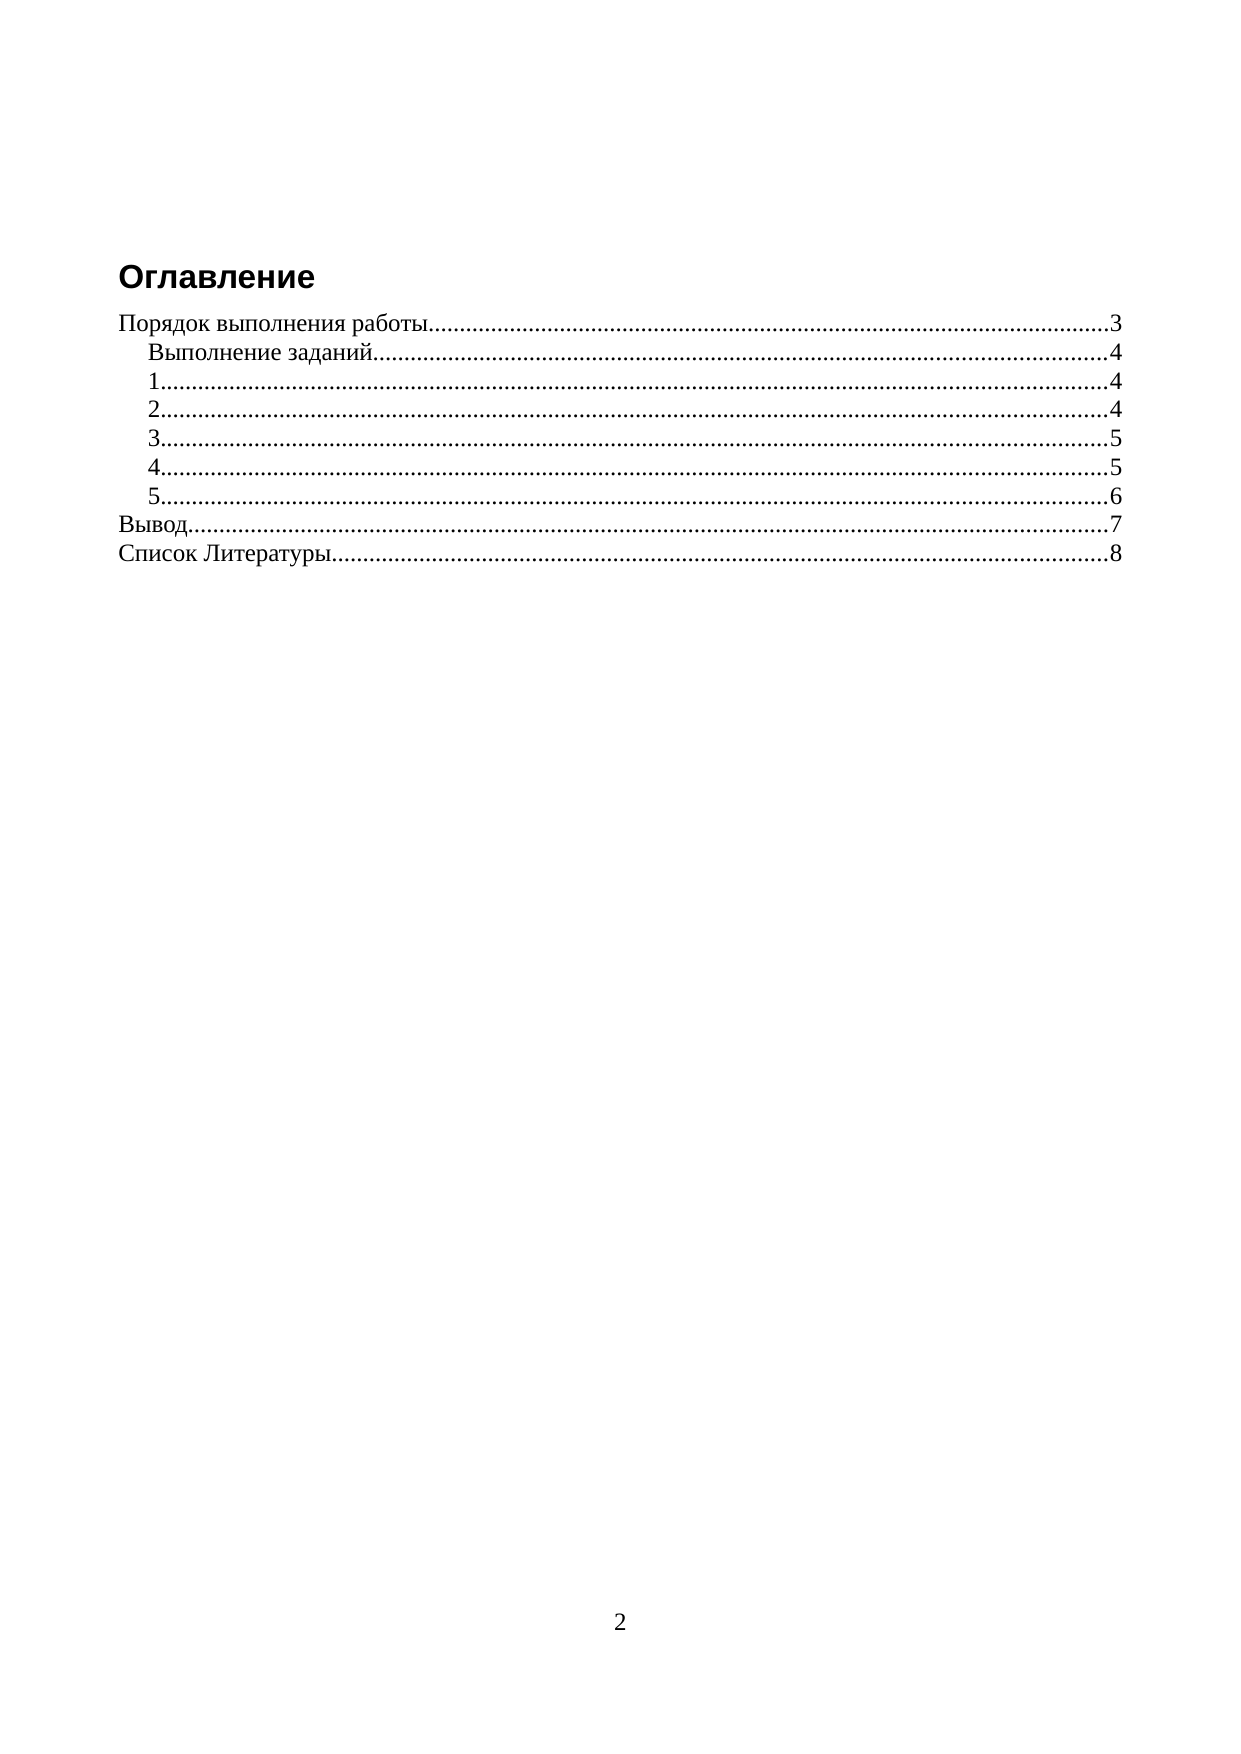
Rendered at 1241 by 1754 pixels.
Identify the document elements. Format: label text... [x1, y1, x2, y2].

text Порядок выполнения работы 3 [118, 308, 1122, 337]
text 2. 4 [148, 394, 1122, 423]
text 3. 5 [148, 423, 1122, 452]
text 5. 6 [148, 481, 1122, 509]
text Вывод 7 [118, 509, 1122, 538]
text 4. 5 [148, 452, 1122, 481]
subtitle Оглавление [118, 257, 1122, 296]
text 1. 4 [148, 366, 1122, 394]
text Список Литературы 8 [118, 538, 1122, 567]
text Выполнение заданий 4 [148, 337, 1122, 366]
